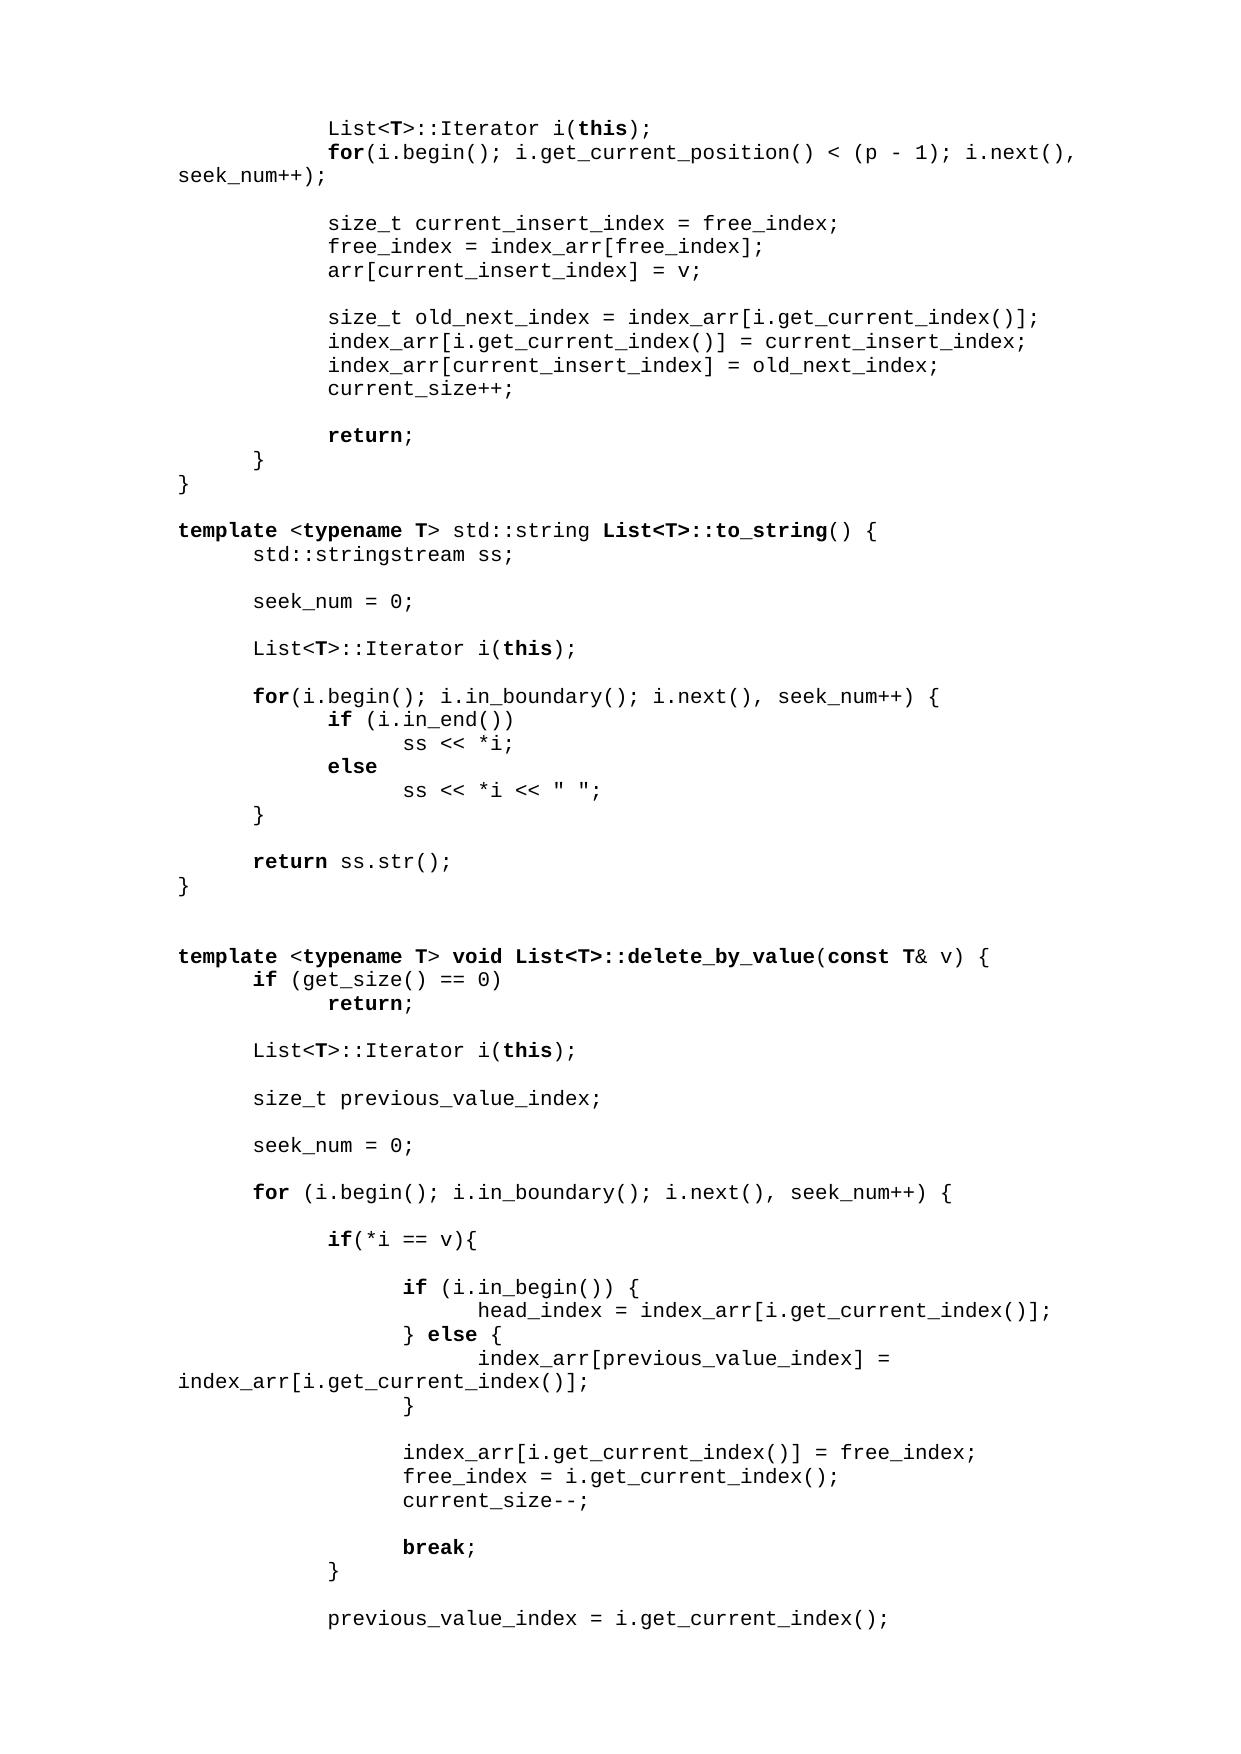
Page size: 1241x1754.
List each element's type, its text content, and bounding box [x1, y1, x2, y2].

text current_size++; [177, 378, 1152, 402]
text head_index = index_arr[i.get_current_index()]; [177, 1300, 1152, 1324]
text } [177, 449, 1152, 473]
text size_t old_next_index = index_arr[i.get_current_index()]; [177, 307, 1152, 331]
text std::stringstream ss; [177, 544, 1152, 567]
text arr[current_insert_index] = v; [177, 260, 1152, 284]
text return ss.str(); [177, 851, 1152, 875]
text } [177, 473, 1152, 496]
text template <typename T> void List<T>::delete_by_value(const T& v) { [177, 946, 1152, 969]
text List<T>::Iterator i(this); [177, 638, 1152, 662]
text free_index = i.get_current_index(); [177, 1466, 1152, 1489]
text } [177, 804, 1152, 827]
text } else { [177, 1324, 1152, 1348]
text for(i.begin(); i.in_boundary(); i.next(), seek_num++) { [177, 686, 1152, 709]
text index_arr[current_insert_index] = old_next_index; [177, 354, 1152, 378]
text ss << *i; [177, 733, 1152, 757]
text if (i.in_end()) [177, 709, 1152, 733]
text } [177, 1395, 1152, 1419]
text if (get_size() == 0) [177, 969, 1152, 993]
text } [177, 1561, 1152, 1584]
text List<T>::Iterator i(this); [177, 118, 1152, 142]
text break; [177, 1537, 1152, 1561]
text return; [177, 993, 1152, 1017]
text if (i.in_begin()) { [177, 1277, 1152, 1300]
text seek_num = 0; [177, 591, 1152, 615]
text template <typename T> std::string List<T>::to_string() { [177, 520, 1152, 544]
text current_size--; [177, 1489, 1152, 1513]
text index_arr[previous_value_index] = index_arr[i.get_current_index()]; [177, 1348, 1152, 1395]
text free_index = index_arr[free_index]; [177, 236, 1152, 260]
text size_t current_insert_index = free_index; [177, 213, 1152, 236]
text for (i.begin(); i.in_boundary(); i.next(), seek_num++) { [177, 1182, 1152, 1206]
text if(*i == v){ [177, 1229, 1152, 1253]
text index_arr[i.get_current_index()] = current_insert_index; [177, 331, 1152, 354]
text else [177, 757, 1152, 780]
text seek_num = 0; [177, 1135, 1152, 1158]
text index_arr[i.get_current_index()] = free_index; [177, 1442, 1152, 1466]
text for(i.begin(); i.get_current_position() < (p - 1); i.next(), seek_num++); [177, 142, 1152, 189]
text return; [177, 426, 1152, 449]
text } [177, 875, 1152, 898]
text previous_value_index = i.get_current_index(); [177, 1608, 1152, 1631]
text size_t previous_value_index; [177, 1088, 1152, 1111]
text ss << *i << " "; [177, 780, 1152, 804]
text List<T>::Iterator i(this); [177, 1040, 1152, 1064]
